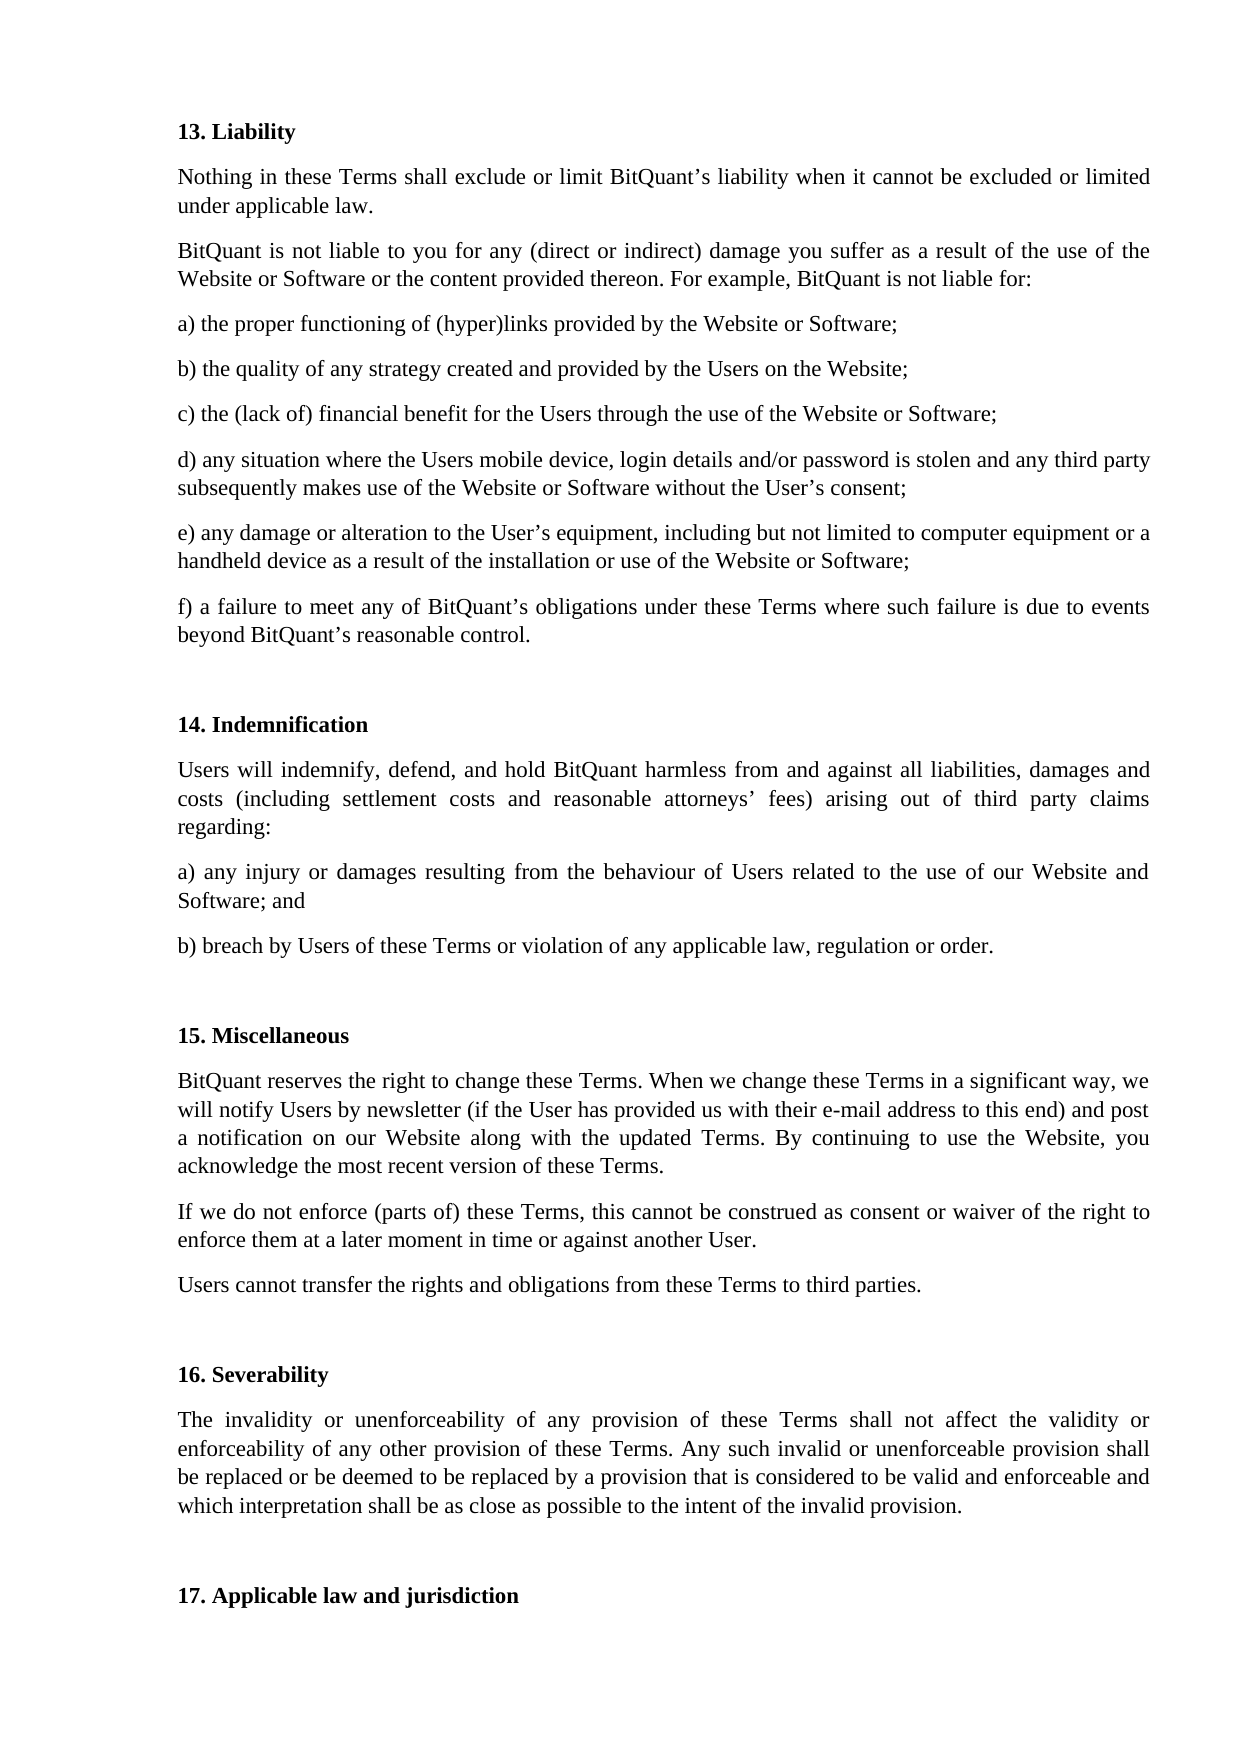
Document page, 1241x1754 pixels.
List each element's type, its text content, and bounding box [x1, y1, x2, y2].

text c) the (lack of) financial benefit for the Users through the use of the Website or Software; [177, 401, 1152, 427]
text f) a failure to meet any of BitQuant’s obligations under these Terms where such failure is due to events beyond BitQuant’s reasonable control. [177, 593, 1152, 647]
text Users will indemnify, defend, and hold BitQuant harmless from and against all liabilities, damages and costs (including settlement costs and reasonable attorneys’ fees) arising out of third party claims regarding: [177, 756, 1152, 840]
text If we do not enforce (parts of) these Terms, this cannot be construed as consent or waiver of the right to enforce them at a later moment in time or against another User. [177, 1198, 1152, 1252]
text 16. Severability [177, 1361, 1152, 1388]
text b) the quality of any strategy created and provided by the Users on the Website; [177, 355, 1152, 382]
text 14. Indemnification [177, 711, 1152, 738]
text d) any situation where the Users mobile device, login details and/or password is stolen and any third party subsequently makes use of the Website or Software without the User’s consent; [177, 446, 1152, 500]
text 15. Miscellaneous [177, 1022, 1152, 1048]
text Nothing in these Terms shall exclude or limit BitQuant’s liability when it cannot be excluded or limited under applicable law. [177, 163, 1152, 218]
text e) any damage or alteration to the User’s equipment, including but not limited to computer equipment or a handheld device as a result of the installation or use of the Website or Software; [177, 519, 1152, 574]
text The invalidity or unenforceability of any provision of these Terms shall not affect the validity or enforceability of any other provision of these Terms. Any such invalid or unenforceable provision shall be replaced or be deemed to be replaced by a provision that is considered to be valid and enforceable and which interpretation shall be as close as possible to the intent of the invalid provision. [177, 1407, 1152, 1518]
text a) the proper functioning of (hyper)links provided by the Website or Software; [177, 310, 1152, 337]
text a) any injury or damages resulting from the behaviour of Users related to the use of our Website and Software; and [177, 858, 1152, 913]
text Users cannot transfer the rights and obligations from these Terms to third parties. [177, 1271, 1152, 1298]
text BitQuant is not liable to you for any (direct or indirect) damage you suffer as a result of the use of the Website or Software or the content provided thereon. For example, BitQuant is not liable for: [177, 237, 1152, 292]
text 13. Liability [177, 118, 1152, 144]
text BitQuant reserves the right to change these Terms. When we change these Terms in a significant way, we will notify Users by newsletter (if the User has provided us with their e-mail address to this end) and post a notification on our Website along with the updated Terms. By continuing to use the Website, you acknowledge the most recent version of these Terms. [177, 1067, 1152, 1179]
text b) breach by Users of these Terms or violation of any applicable law, regulation or order. [177, 932, 1152, 958]
text 17. Applicable law and jurisdiction [177, 1582, 1152, 1608]
